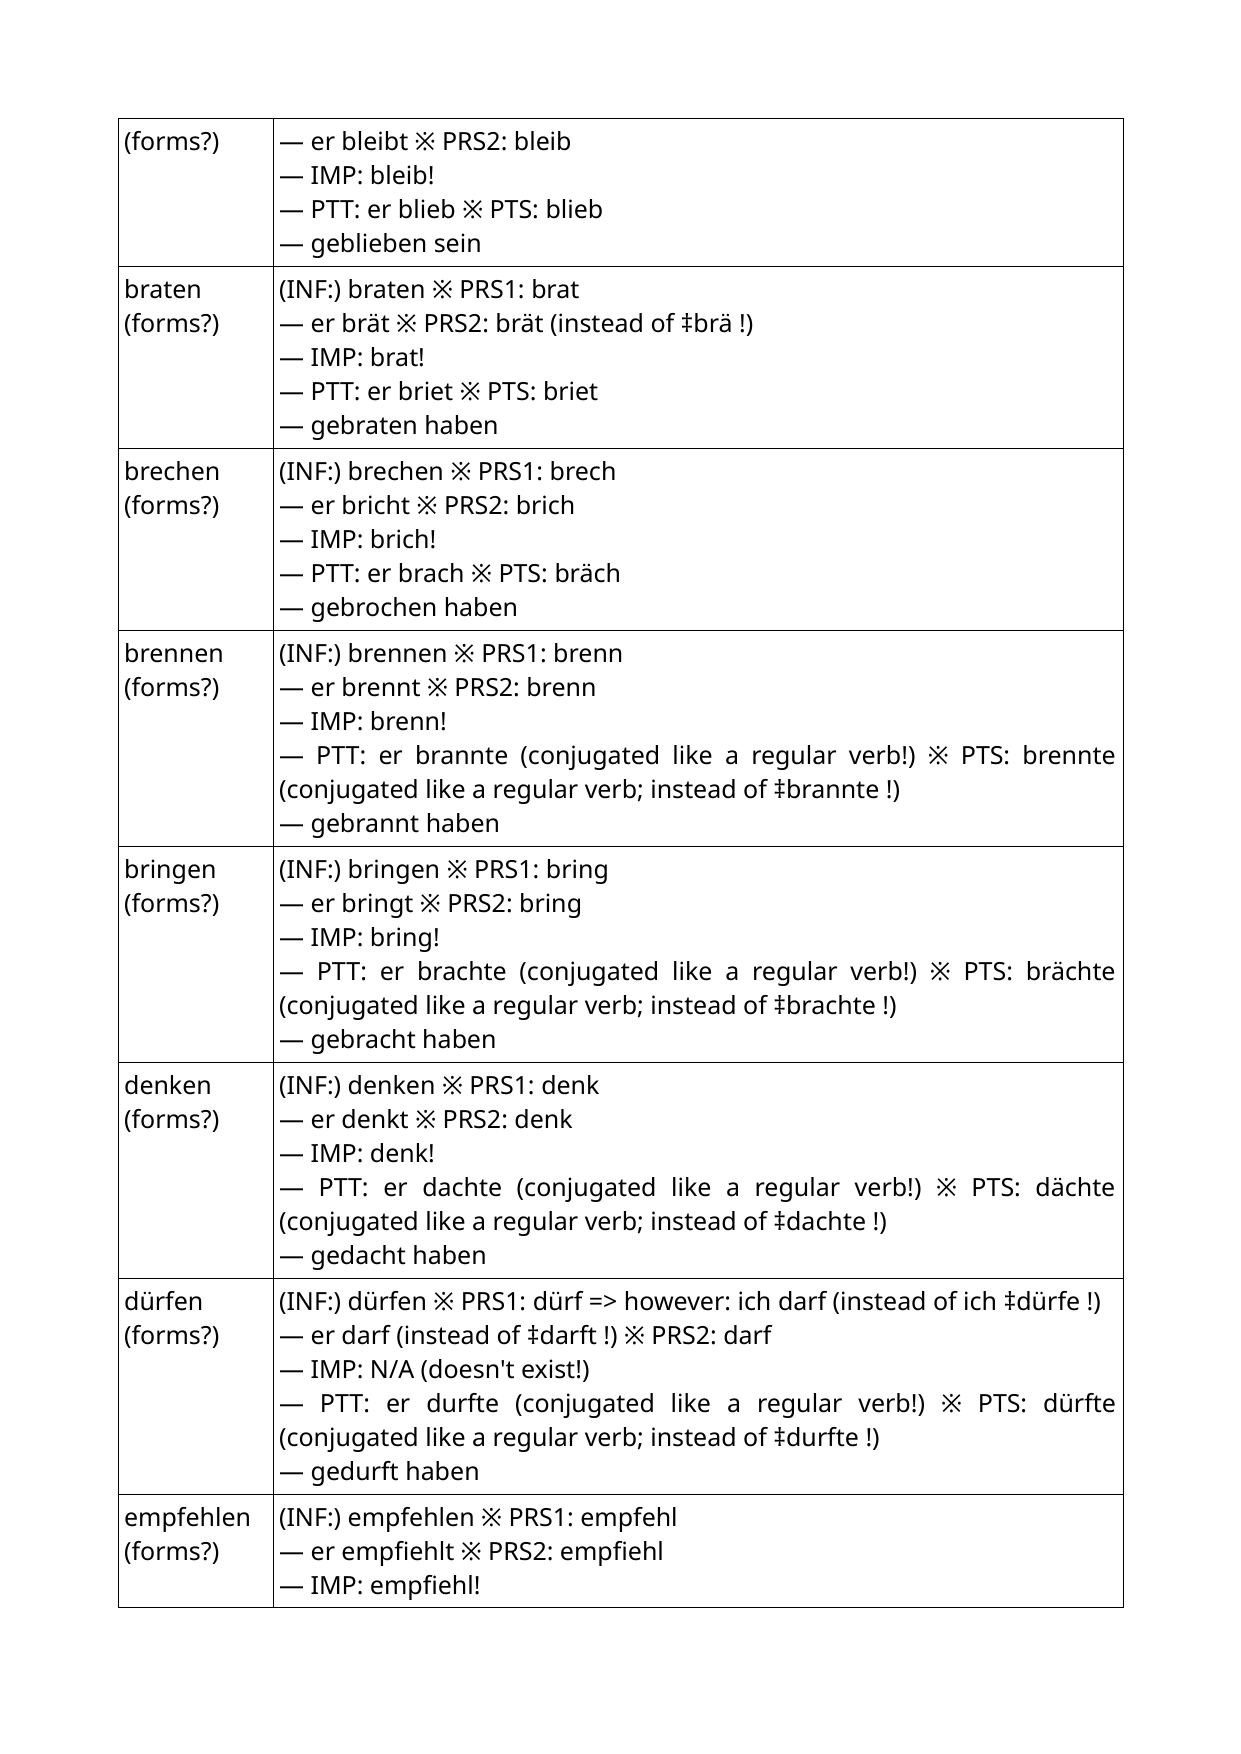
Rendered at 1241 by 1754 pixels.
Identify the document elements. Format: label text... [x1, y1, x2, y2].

table_cell (forms?) [119, 119, 273, 266]
table_cell (INF:) bringen ※ PRS1: bring — er bringt ※ PRS2: bring — IMP: bring! — PTT: er brachte (conjugated like a regular verb!) ※ PTS: brächte (conjugated like a regular verb; instead of ‡brachte !) — gebracht haben [274, 847, 1123, 1062]
table_cell brennen (forms?) [119, 631, 273, 846]
table_cell (INF:) brechen ※ PRS1: brech — er bricht ※ PRS2: brich — IMP: brich! — PTT: er brach ※ PTS: bräch — gebrochen haben [274, 449, 1123, 630]
table_cell (INF:) denken ※ PRS1: denk — er denkt ※ PRS2: denk — IMP: denk! — PTT: er dachte (conjugated like a regular verb!) ※ PTS: dächte (conjugated like a regular verb; instead of ‡dachte !) — gedacht haben [274, 1063, 1123, 1277]
table_cell braten (forms?) [119, 267, 273, 448]
table_cell brechen (forms?) [119, 449, 273, 630]
table_cell denken (forms?) [119, 1063, 273, 1277]
table_cell bringen (forms?) [119, 847, 273, 1062]
table_cell — er bleibt ※ PRS2: bleib — IMP: bleib! — PTT: er blieb ※ PTS: blieb — geblieben sein [274, 119, 1123, 266]
table_cell (INF:) brennen ※ PRS1: brenn — er brennt ※ PRS2: brenn — IMP: brenn! — PTT: er brannte (conjugated like a regular verb!) ※ PTS: brennte (conjugated like a regular verb; instead of ‡brannte !) — gebrannt haben [274, 631, 1123, 846]
table_cell (INF:) braten ※ PRS1: brat — er brät ※ PRS2: brät (instead of ‡brä !) — IMP: brat! — PTT: er briet ※ PTS: briet — gebraten haben [274, 267, 1123, 448]
table_cell empfehlen (forms?) [119, 1495, 273, 1607]
table_cell dürfen (forms?) [119, 1279, 273, 1493]
table_cell (INF:) dürfen ※ PRS1: dürf => however: ich darf (instead of ich ‡dürfe !) — er darf (instead of ‡darft !) ※ PRS2: darf — IMP: N/A (doesn't exist!) — PTT: er durfte (conjugated like a regular verb!) ※ PTS: dürfte (conjugated like a regular verb; instead of ‡durfte !) — gedurft haben [274, 1279, 1123, 1493]
table_cell (INF:) empfehlen ※ PRS1: empfehl — er empfiehlt ※ PRS2: empfiehl — IMP: empfiehl! [274, 1495, 1123, 1607]
